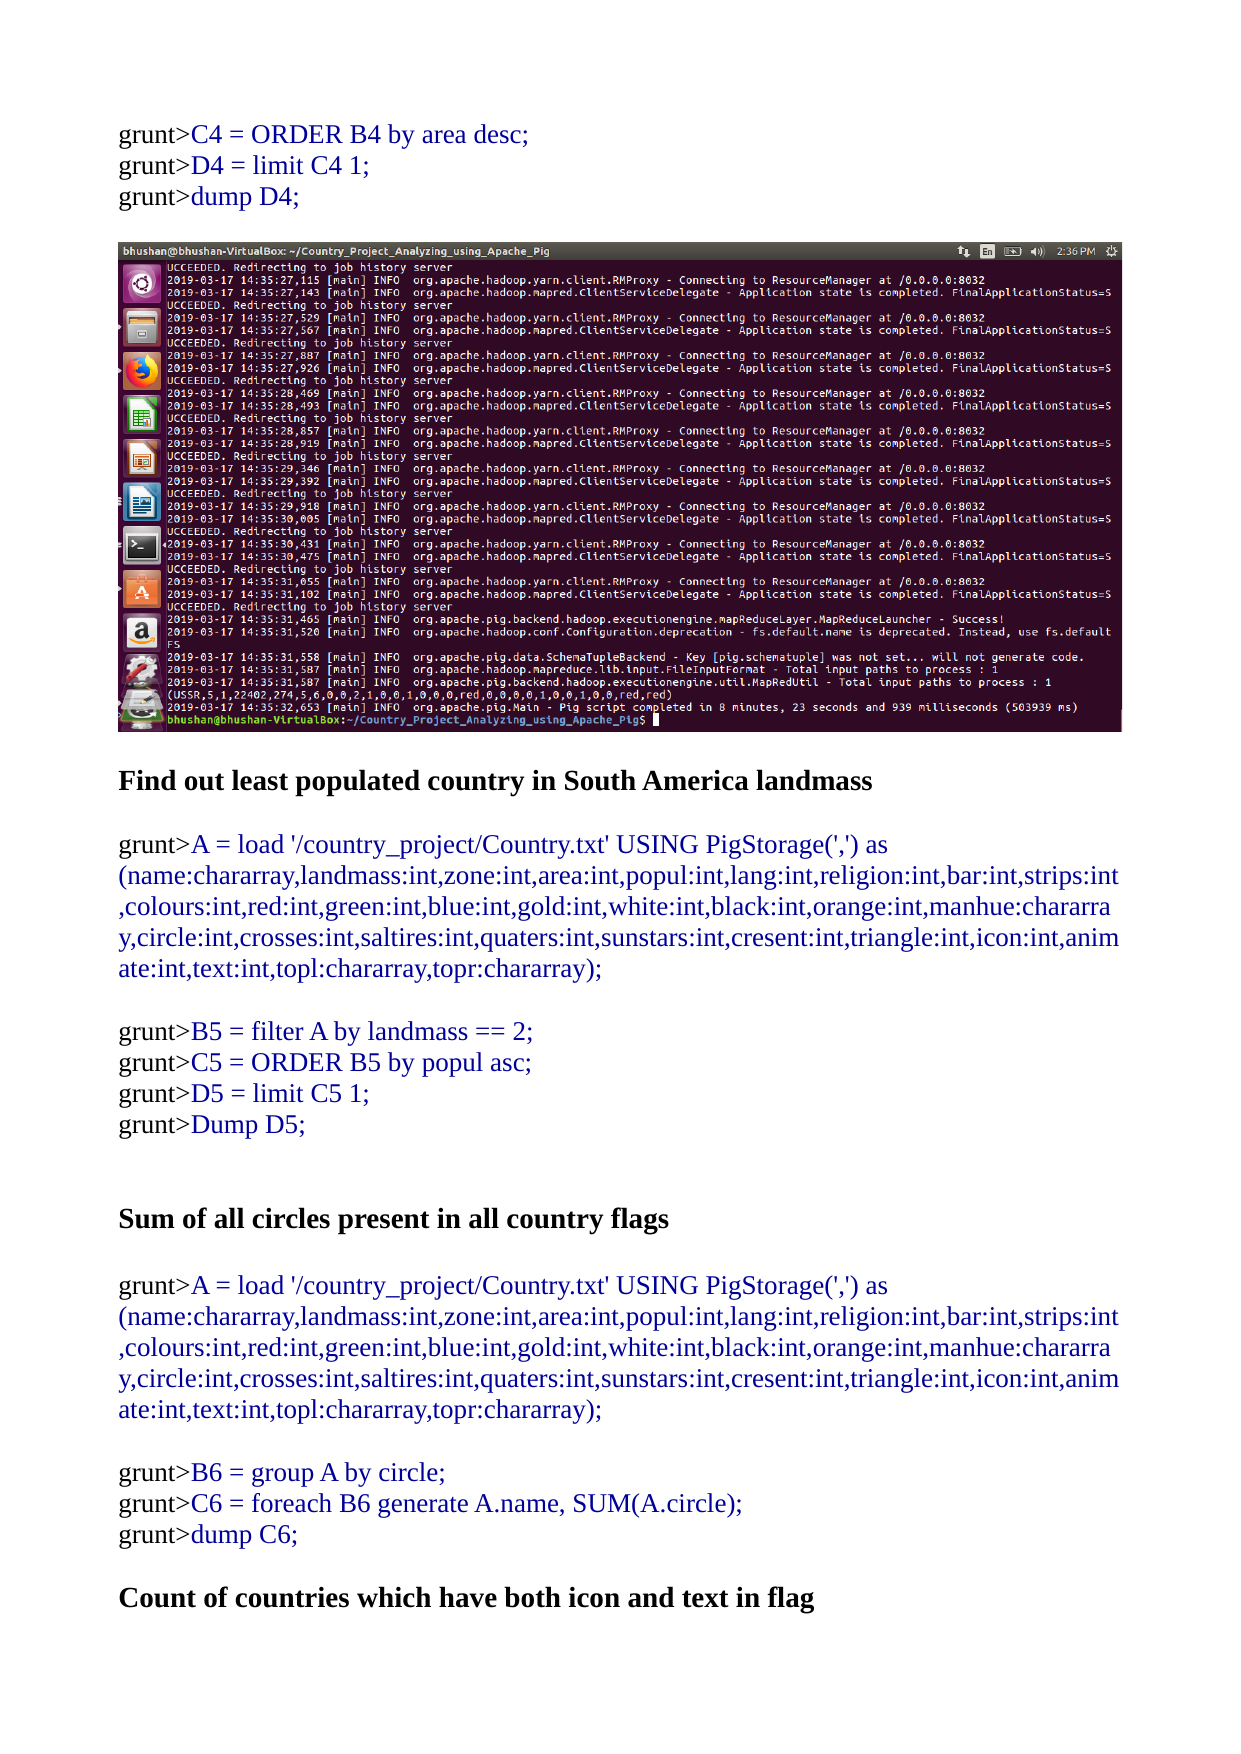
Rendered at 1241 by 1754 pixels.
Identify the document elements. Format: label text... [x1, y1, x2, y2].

text grunt>A = load '/country_project/Country.txt' USING PigStorage(',') as (name:chararray,landmass:int,zone:int,area:int,popul:int,lang:int,religion:int,bar:int,strips:int,colours:int,red:int,green:int,blue:int,gold:int,white:int,black:int,orange:int,manhue:chararray,circle:int,crosses:int,saltires:int,quaters:int,sunstars:int,cresent:int,triangle:int,icon:int,animate:int,text:int,topl:chararray,topr:chararray); [118, 828, 1122, 984]
text Count of countries which have both icon and text in flag [118, 1580, 1122, 1614]
text grunt>D5 = limit C5 1; [118, 1077, 1122, 1108]
text grunt>D4 = limit C4 1; [118, 149, 1122, 180]
text grunt>Dump D5; [118, 1108, 1122, 1139]
text grunt>A = load '/country_project/Country.txt' USING PigStorage(',') as (name:chararray,landmass:int,zone:int,area:int,popul:int,lang:int,religion:int,bar:int,strips:int,colours:int,red:int,green:int,blue:int,gold:int,white:int,black:int,orange:int,manhue:chararray,circle:int,crosses:int,saltires:int,quaters:int,sunstars:int,cresent:int,triangle:int,icon:int,animate:int,text:int,topl:chararray,topr:chararray); [118, 1269, 1122, 1424]
text grunt>B6 = group A by circle; [118, 1456, 1122, 1487]
text grunt>C4 = ORDER B4 by area desc; [118, 118, 1122, 149]
text grunt>dump C6; [118, 1518, 1122, 1549]
picture [118, 242, 1123, 732]
text grunt>dump D4; [118, 180, 1122, 212]
text grunt>C5 = ORDER B5 by popul asc; [118, 1046, 1122, 1077]
text Find out least populated country in South America landmass [118, 763, 1122, 797]
text grunt>B5 = filter A by landmass == 2; [118, 1015, 1122, 1046]
text Sum of all circles present in all country flags [118, 1202, 1122, 1235]
text grunt>C6 = foreach B6 generate A.name, SUM(A.circle); [118, 1487, 1122, 1518]
